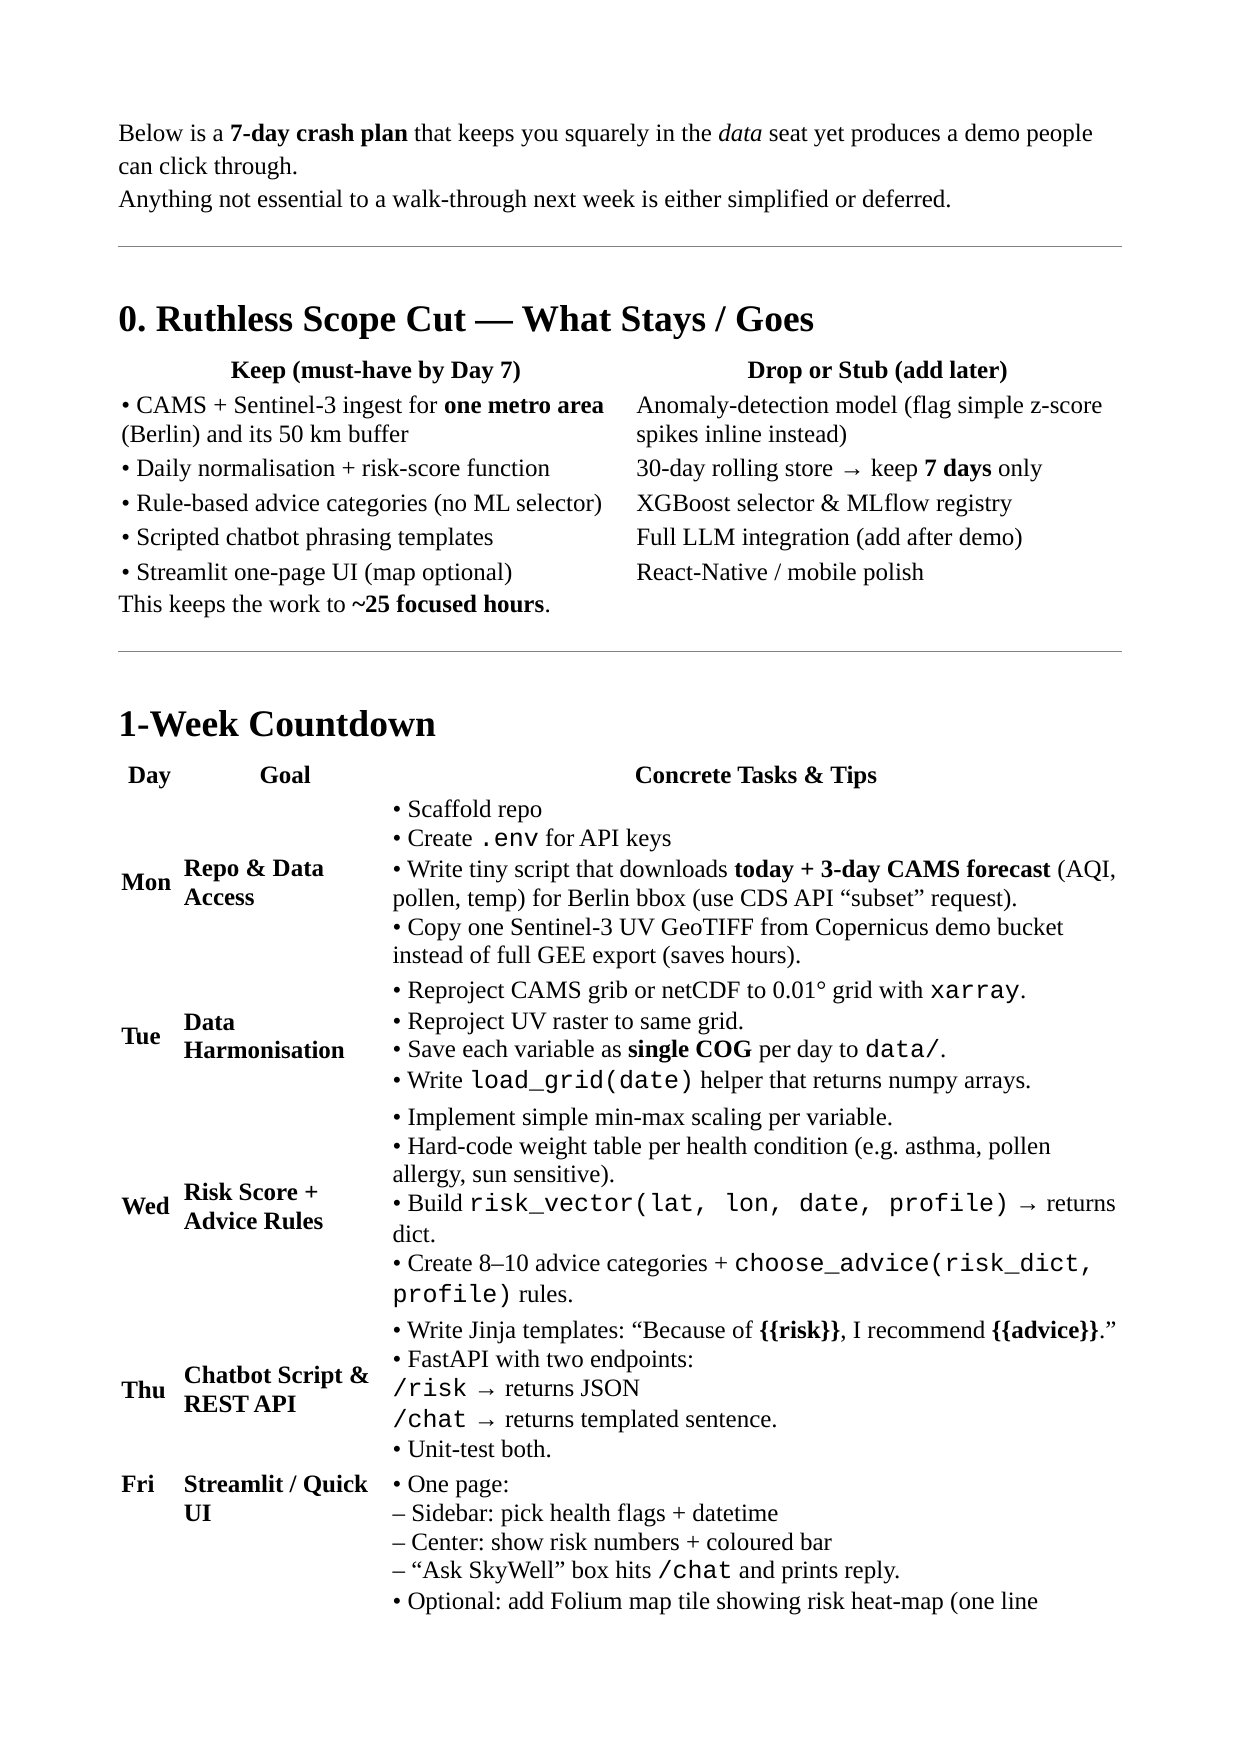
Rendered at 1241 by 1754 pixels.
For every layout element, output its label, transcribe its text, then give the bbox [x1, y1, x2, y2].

table_cell XGBoost selector & MLflow registry [633, 485, 1122, 519]
table_cell Anomaly-detection model (flag simple z-score spikes inline instead) [633, 387, 1122, 450]
table_cell • Write Jinja templates: “Because of {{risk}}, I recommend {{advice}}.” • FastAPI with two endpoints: /risk → returns JSON /chat → returns templated sentence. • Unit-test both. [389, 1313, 1122, 1466]
table_header Concrete Tasks & Tips [389, 757, 1122, 792]
table_cell • Rule-based advice categories (no ML selector) [118, 485, 633, 519]
table_cell Data Harmonisation [181, 972, 389, 1099]
table_cell Streamlit / Quick UI [181, 1466, 389, 1618]
table_header Drop or Stub (add later) [633, 353, 1122, 387]
subtitle 1-Week Countdown [118, 701, 1122, 744]
table_cell React-Native / mobile polish [633, 554, 1122, 589]
table_cell Mon [118, 792, 181, 972]
table_cell • CAMS + Sentinel-3 ingest for one metro area (Berlin) and its 50 km buffer [118, 387, 633, 450]
subtitle 0. Ruthless Scope Cut — What Stays / Goes [118, 297, 1122, 340]
table_cell • Reproject CAMS grib or netCDF to 0.01° grid with xarray. • Reproject UV raster to same grid. • Save each variable as single COG per day to data/. • Write load_grid(date) helper that returns numpy arrays. [389, 972, 1122, 1099]
table_cell • Streamlit one-page UI (map optional) [118, 554, 633, 589]
table_cell • Implement simple min-max scaling per variable. • Hard-code weight table per health condition (e.g. asthma, pollen allergy, sun sensitive). • Build risk_vector(lat, lon, date, profile) → returns dict. • Create 8–10 advice categories + choose_advice(risk_dict, profile) rules. [389, 1099, 1122, 1312]
table_header Goal [181, 757, 389, 792]
table_cell Chatbot Script & REST API [181, 1313, 389, 1466]
table_header Keep (must-have by Day 7) [118, 353, 633, 387]
table_cell Risk Score + Advice Rules [181, 1099, 389, 1312]
table_cell Tue [118, 972, 181, 1099]
text This keeps the work to ~25 focused hours. [118, 589, 1122, 617]
table_cell • One page: – Sidebar: pick health flags + datetime – Center: show risk numbers + coloured bar – “Ask SkyWell” box hits /chat and prints reply. • Optional: add Folium map tile showing risk heat-map (one line [389, 1466, 1122, 1618]
table_cell Repo & Data Access [181, 792, 389, 972]
table_cell Wed [118, 1099, 181, 1312]
table_cell 30-day rolling store → keep 7 days only [633, 450, 1122, 485]
table_cell • Daily normalisation + risk-score function [118, 450, 633, 485]
table_cell Fri [118, 1466, 181, 1618]
table_cell • Scaffold repo • Create .env for API keys • Write tiny script that downloads today + 3-day CAMS forecast (AQI, pollen, temp) for Berlin bbox (use CDS API “subset” request). • Copy one Sentinel-3 UV GeoTIFF from Copernicus demo bucket instead of full GEE export (saves hours). [389, 792, 1122, 972]
table_cell • Scripted chatbot phrasing templates [118, 520, 633, 554]
table_header Day [118, 757, 181, 792]
table_cell Thu [118, 1313, 181, 1466]
text Below is a 7-day crash plan that keeps you squarely in the data seat yet produces a demo people can click through. Anything not essential to a walk-through next week is either simplified or deferred. [118, 118, 1122, 213]
table_cell Full LLM integration (add after demo) [633, 520, 1122, 554]
